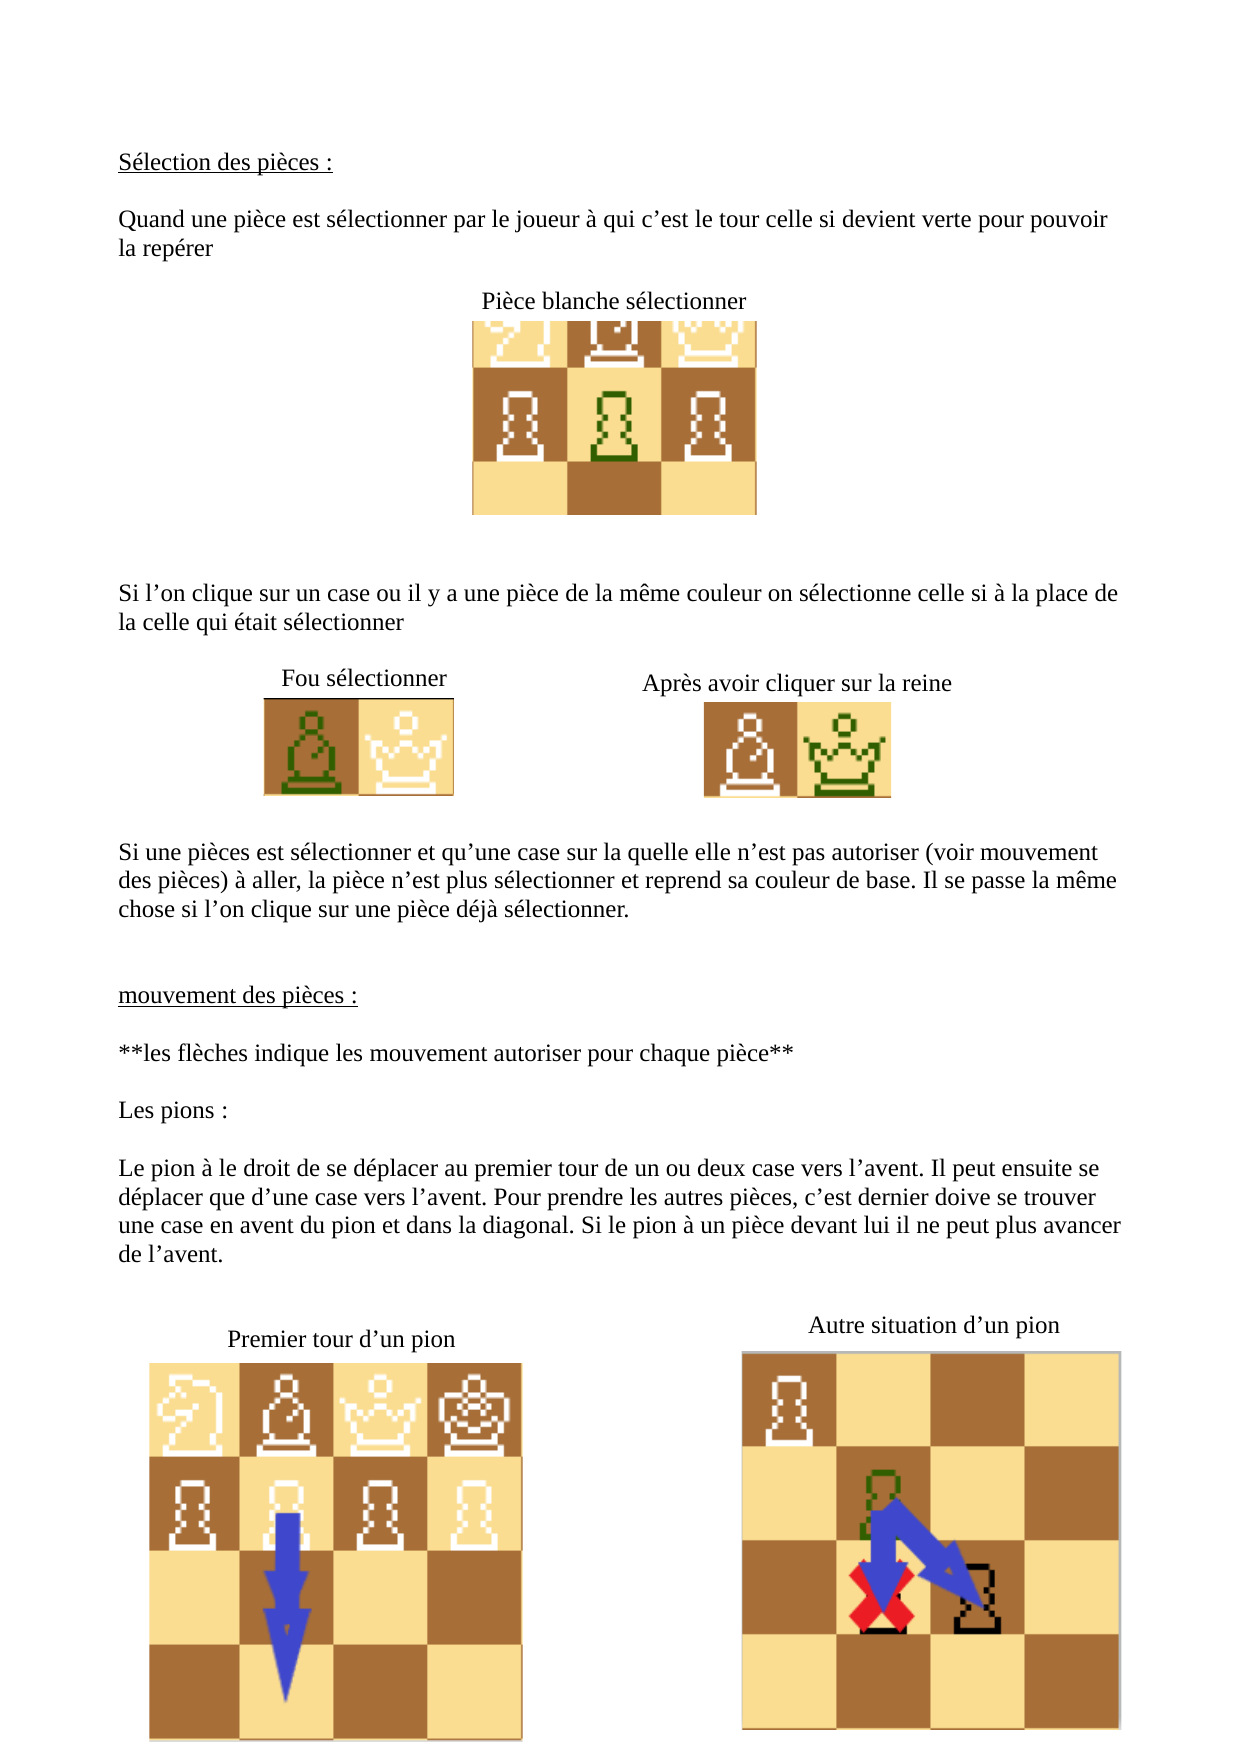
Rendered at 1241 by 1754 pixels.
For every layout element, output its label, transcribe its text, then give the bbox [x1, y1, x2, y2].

picture [149, 1363, 523, 1742]
picture [472, 321, 757, 515]
text Sélection des pièces : [118, 147, 1122, 176]
picture [741, 1351, 1122, 1730]
text Si l’on clique sur un case ou il y a une pièce de la même couleur on sélectionne celle si à la place de la celle qui était sélectionner [118, 578, 1122, 636]
text Le pion à le droit de se déplacer au premier tour de un ou deux case vers l’avent. Il peut ensuite se déplacer que d’une case vers l’avent. Pour prendre les autres pièces, c’est dernier doive se trouver une case en avent du pion et dans la diagonal. Si le pion à un pièce devant lui il ne peut plus avancer de l’avent. [118, 1153, 1122, 1268]
text Quand une pièce est sélectionner par le joueur à qui c’est le tour celle si devient verte pour pouvoir la repérer [118, 204, 1122, 262]
picture [703, 702, 892, 798]
picture [263, 698, 454, 796]
text mouvement des pièces : [118, 981, 1122, 1009]
text **les flèches indique les mouvement autoriser pour chaque pièce** [118, 1038, 1122, 1067]
text Si une pièces est sélectionner et qu’une case sur la quelle elle n’est pas autoriser (voir mouvement des pièces) à aller, la pièce n’est plus sélectionner et reprend sa couleur de base. Il se passe la même chose si l’on clique sur une pièce déjà sélectionner. [118, 837, 1122, 923]
text Les pions : [118, 1096, 1122, 1124]
